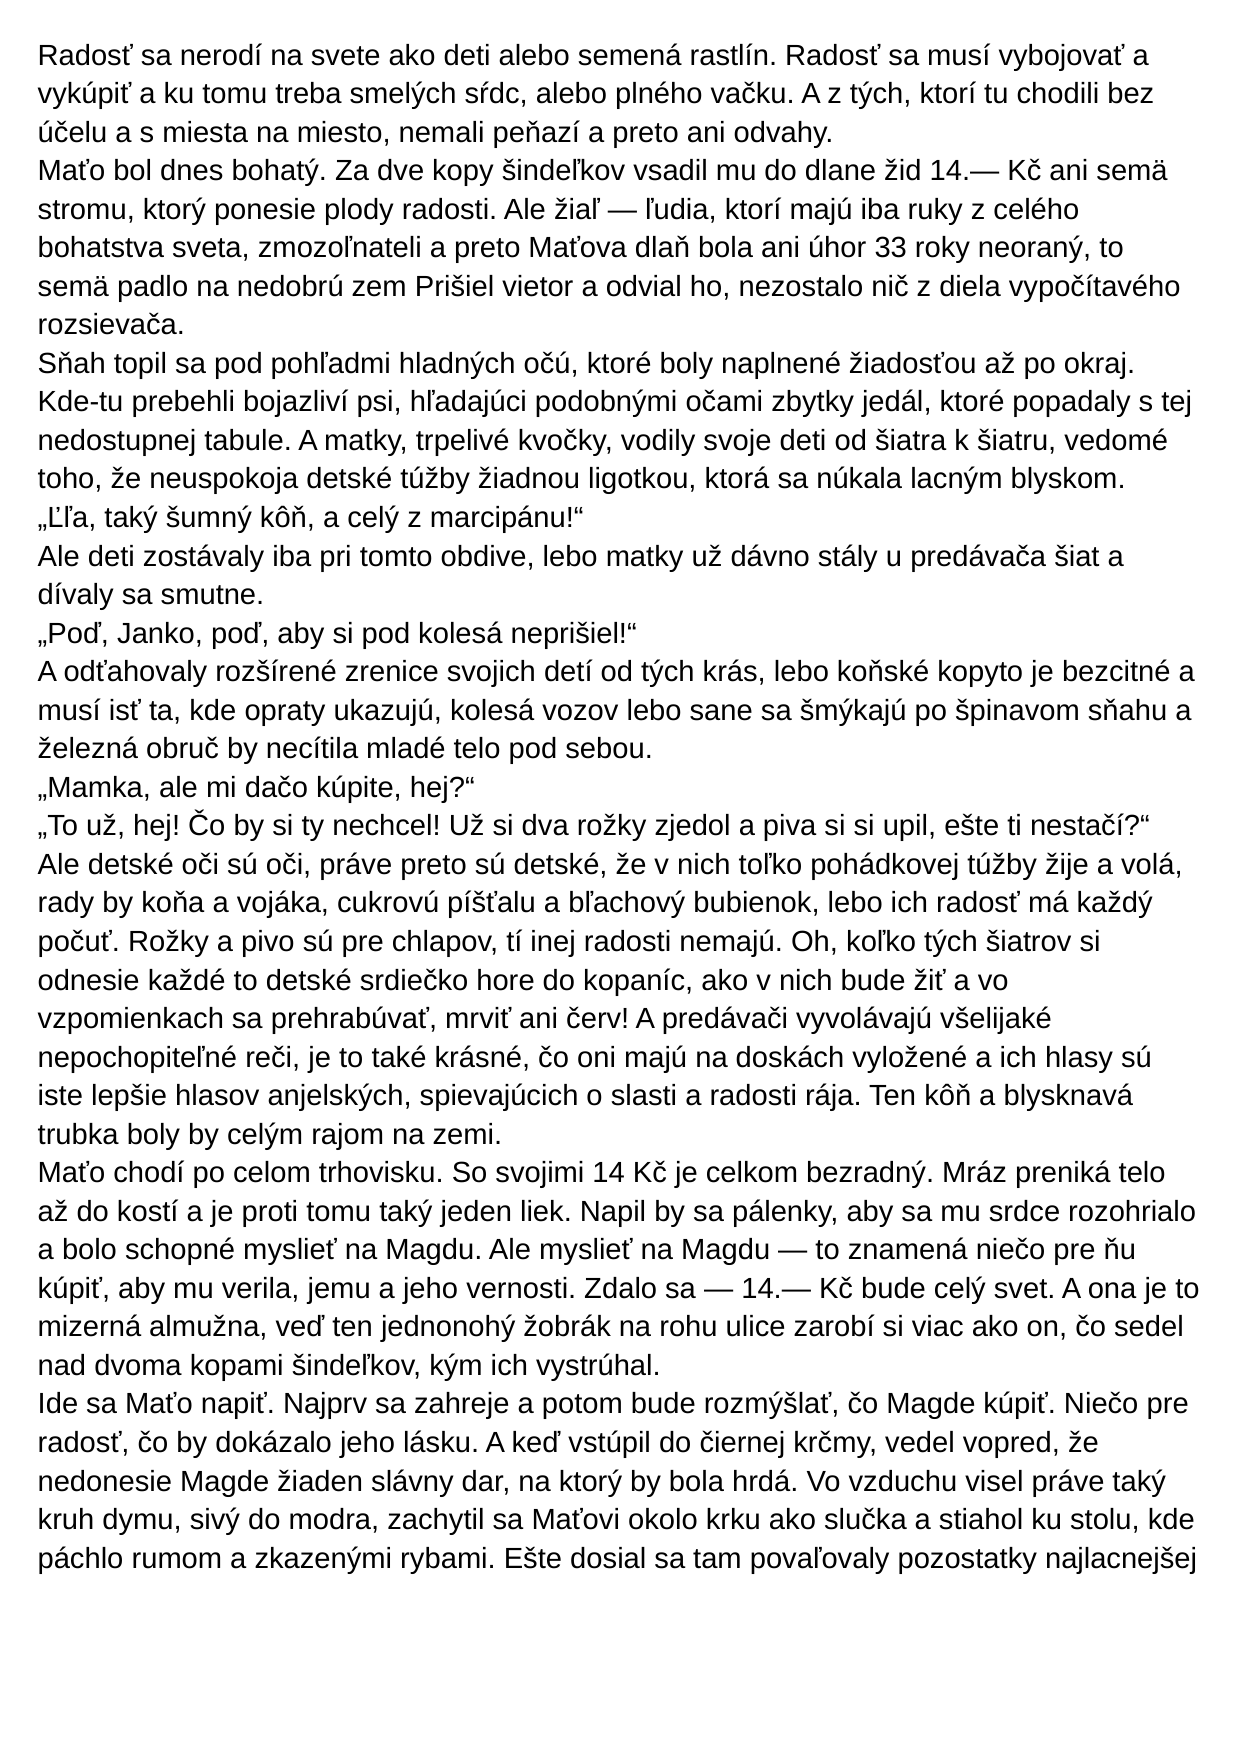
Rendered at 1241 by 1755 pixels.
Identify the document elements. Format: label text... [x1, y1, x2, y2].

text Sňah topil sa pod pohľadmi hladných očú, ktoré boly naplnené žiadosťou až po okraj. Kde-tu prebehli bojazliví psi, hľadajúci podobnými očami zbytky jedál, ktoré popadaly s tej nedostupnej tabule. A matky, trpelivé kvočky, vodily svoje deti od šiatra k šiatru, vedomé toho, že neuspokoja detské túžby žiadnou ligotkou, ktorá sa núkala lacným blyskom. [37, 346, 1203, 495]
text Maťo bol dnes bohatý. Za dve kopy šindeľkov vsadil mu do dlane žid 14.— Kč ani semä stromu, ktorý ponesie plody radosti. Ale žiaľ — ľudia, ktorí majú iba ruky z celého bohatstva sveta, zmozoľnateli a preto Maťova dlaň bola ani úhor 33 roky neoraný, to semä padlo na nedobrú zem Prišiel vietor a odvial ho, nezostalo nič z diela vypočítavého rozsievača. [37, 153, 1203, 341]
text „Ľľa, taký šumný kôň, a celý z marcipánu!“ [37, 500, 1203, 533]
text A odťahovaly rozšírené zrenice svojich detí od tých krás, lebo koňské kopyto je bezcitné a musí isť ta, kde opraty ukazujú, kolesá vozov lebo sane sa šmýkajú po špinavom sňahu a železná obruč by necítila mladé telo pod sebou. [37, 654, 1203, 765]
text „To už, hej! Čo by si ty nechcel! Už si dva rožky zjedol a piva si si upil, ešte ti nestačí?“ [37, 808, 1203, 842]
text Maťo chodí po celom trhovisku. So svojimi 14 Kč je celkom bezradný. Mráz preniká telo až do kostí a je proti tomu taký jeden liek. Napil by sa pálenky, aby sa mu srdce rozohrialo a bolo schopné myslieť na Magdu. Ale myslieť na Magdu — to znamená niečo pre ňu kúpiť, aby mu verila, jemu a jeho vernosti. Zdalo sa — 14.— Kč bude celý svet. A ona je to mizerná almužna, veď ten jednonohý žobrák na rohu ulice zarobí si viac ako on, čo sedel nad dvoma kopami šindeľkov, kým ich vystrúhal. [37, 1155, 1203, 1381]
text „Poď, Janko, poď, aby si pod kolesá neprišiel!“ [37, 616, 1203, 649]
text „Mamka, ale mi dačo kúpite, hej?“ [37, 770, 1203, 803]
text Ale deti zostávaly iba pri tomto obdive, lebo matky už dávno stály u predávača šiat a dívaly sa smutne. [37, 538, 1203, 611]
text Ale detské oči sú oči, práve preto sú detské, že v nich toľko pohádkovej túžby žije a volá, rady by koňa a vojáka, cukrovú píšťalu a bľachový bubienok, lebo ich radosť má každý počuť. Rožky a pivo sú pre chlapov, tí inej radosti nemajú. Oh, koľko tých šiatrov si odnesie každé to detské srdiečko hore do kopaníc, ako v nich bude žiť a vo vzpomienkach sa prehrabúvať, mrviť ani červ! A predávači vyvolávajú všelijaké nepochopiteľné reči, je to také krásné, čo oni majú na doskách vyložené a ich hlasy sú iste lepšie hlasov anjelských, spievajúcich o slasti a radosti rája. Ten kôň a blysknavá trubka boly by celým rajom na zemi. [37, 847, 1203, 1150]
text Ide sa Maťo napiť. Najprv sa zahreje a potom bude rozmýšlať, čo Magde kúpiť. Niečo pre radosť, čo by dokázalo jeho lásku. A keď vstúpil do čiernej krčmy, vedel vopred, že nedonesie Magde žiaden slávny dar, na ktorý by bola hrdá. Vo vzduchu visel práve taký kruh dymu, sivý do modra, zachytil sa Maťovi okolo krku ako slučka a stiahol ku stolu, kde páchlo rumom a zkazenými rybami. Ešte dosial sa tam povaľovaly pozostatky najlacnejšej [37, 1386, 1203, 1574]
text Radosť sa nerodí na svete ako deti alebo semená rastlín. Radosť sa musí vybojovať a vykúpiť a ku tomu treba smelých sŕdc, alebo plného vačku. A z tých, ktorí tu chodili bez účelu a s miesta na miesto, nemali peňazí a preto ani odvahy. [37, 37, 1203, 148]
